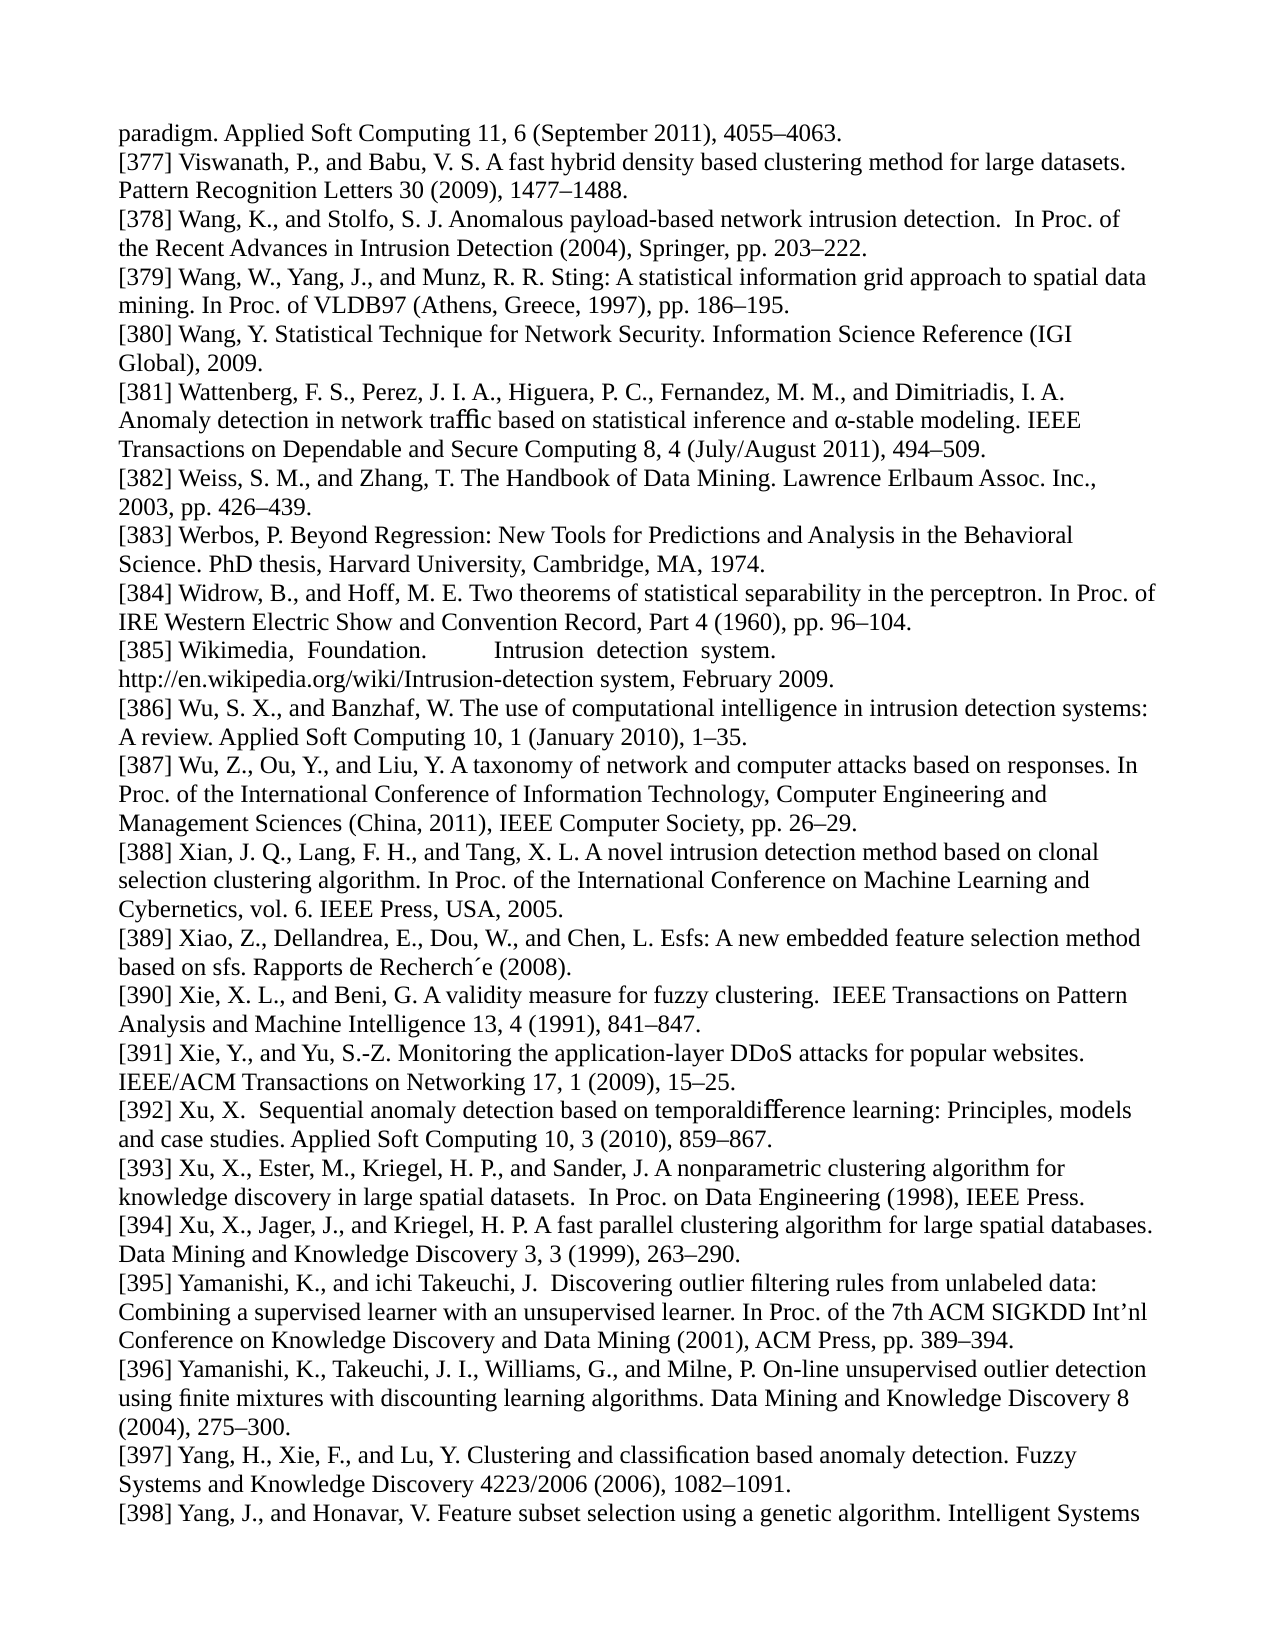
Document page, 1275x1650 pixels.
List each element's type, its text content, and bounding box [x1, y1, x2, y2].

text [394] Xu, X., Jager, J., and Kriegel, H. P. A fast parallel clustering algorithm for large spatial databases. Data Mining and Knowledge Discovery 3, 3 (1999), 263–290. [118, 1211, 1157, 1268]
text [377] Viswanath, P., and Babu, V. S. A fast hybrid density based clustering method for large datasets. Pattern Recognition Letters 30 (2009), 1477–1488. [118, 147, 1157, 204]
text [378] Wang, K., and Stolfo, S. J. Anomalous payload-based network intrusion detection. In Proc. of the Recent Advances in Intrusion Detection (2004), Springer, pp. 203–222. [118, 204, 1157, 262]
text [384] Widrow, B., and Hoff, M. E. Two theorems of statistical separability in the perceptron. In Proc. of IRE Western Electric Show and Convention Record, Part 4 (1960), pp. 96–104. [118, 578, 1157, 636]
text [397] Yang, H., Xie, F., and Lu, Y. Clustering and classiﬁcation based anomaly detection. Fuzzy Systems and Knowledge Discovery 4223/2006 (2006), 1082–1091. [118, 1441, 1157, 1498]
text [382] Weiss, S. M., and Zhang, T. The Handbook of Data Mining. Lawrence Erlbaum Assoc. Inc., 2003, pp. 426–439. [118, 463, 1157, 521]
text [386] Wu, S. X., and Banzhaf, W. The use of computational intelligence in intrusion detection systems: A review. Applied Soft Computing 10, 1 (January 2010), 1–35. [118, 693, 1157, 751]
text [396] Yamanishi, K., Takeuchi, J. I., Williams, G., and Milne, P. On-line unsupervised outlier detection using ﬁnite mixtures with discounting learning algorithms. Data Mining and Knowledge Discovery 8 (2004), 275–300. [118, 1354, 1157, 1441]
text [388] Xian, J. Q., Lang, F. H., and Tang, X. L. A novel intrusion detection method based on clonal selection clustering algorithm. In Proc. of the International Conference on Machine Learning and Cybernetics, vol. 6. IEEE Press, USA, 2005. [118, 837, 1157, 923]
text paradigm. Applied Soft Computing 11, 6 (September 2011), 4055–4063. [118, 118, 1157, 147]
text [381] Wattenberg, F. S., Perez, J. I. A., Higuera, P. C., Fernandez, M. M., and Dimitriadis, I. A. Anomaly detection in network traﬃc based on statistical inference and α-stable modeling. IEEE Transactions on Dependable and Secure Computing 8, 4 (July/August 2011), 494–509. [118, 377, 1157, 463]
text [387] Wu, Z., Ou, Y., and Liu, Y. A taxonomy of network and computer attacks based on responses. In Proc. of the International Conference of Information Technology, Computer Engineering and Management Sciences (China, 2011), IEEE Computer Society, pp. 26–29. [118, 751, 1157, 837]
text [380] Wang, Y. Statistical Technique for Network Security. Information Science Reference (IGI Global), 2009. [118, 319, 1157, 377]
text [391] Xie, Y., and Yu, S.-Z. Monitoring the application-layer DDoS attacks for popular websites. IEEE/ACM Transactions on Networking 17, 1 (2009), 15–25. [118, 1038, 1157, 1096]
text [389] Xiao, Z., Dellandrea, E., Dou, W., and Chen, L. Esfs: A new embedded feature selection method based on sfs. Rapports de Recherch´e (2008). [118, 923, 1157, 981]
text [385] Wikimedia, Foundation. Intrusion detection system. http://en.wikipedia.org/wiki/Intrusion-detection system, February 2009. [118, 636, 1157, 693]
text [390] Xie, X. L., and Beni, G. A validity measure for fuzzy clustering. IEEE Transactions on Pattern Analysis and Machine Intelligence 13, 4 (1991), 841–847. [118, 981, 1157, 1038]
text [383] Werbos, P. Beyond Regression: New Tools for Predictions and Analysis in the Behavioral Science. PhD thesis, Harvard University, Cambridge, MA, 1974. [118, 521, 1157, 578]
text [379] Wang, W., Yang, J., and Munz, R. R. Sting: A statistical information grid approach to spatial data mining. In Proc. of VLDB97 (Athens, Greece, 1997), pp. 186–195. [118, 262, 1157, 319]
text [393] Xu, X., Ester, M., Kriegel, H. P., and Sander, J. A nonparametric clustering algorithm for knowledge discovery in large spatial datasets. In Proc. on Data Engineering (1998), IEEE Press. [118, 1153, 1157, 1211]
text [398] Yang, J., and Honavar, V. Feature subset selection using a genetic algorithm. Intelligent Systems [118, 1498, 1157, 1527]
text [395] Yamanishi, K., and ichi Takeuchi, J. Discovering outlier ﬁltering rules from unlabeled data: Combining a supervised learner with an unsupervised learner. In Proc. of the 7th ACM SIGKDD Int’nl Conference on Knowledge Discovery and Data Mining (2001), ACM Press, pp. 389–394. [118, 1268, 1157, 1354]
text [392] Xu, X. Sequential anomaly detection based on temporaldiﬀerence learning: Principles, models and case studies. Applied Soft Computing 10, 3 (2010), 859–867. [118, 1096, 1157, 1153]
